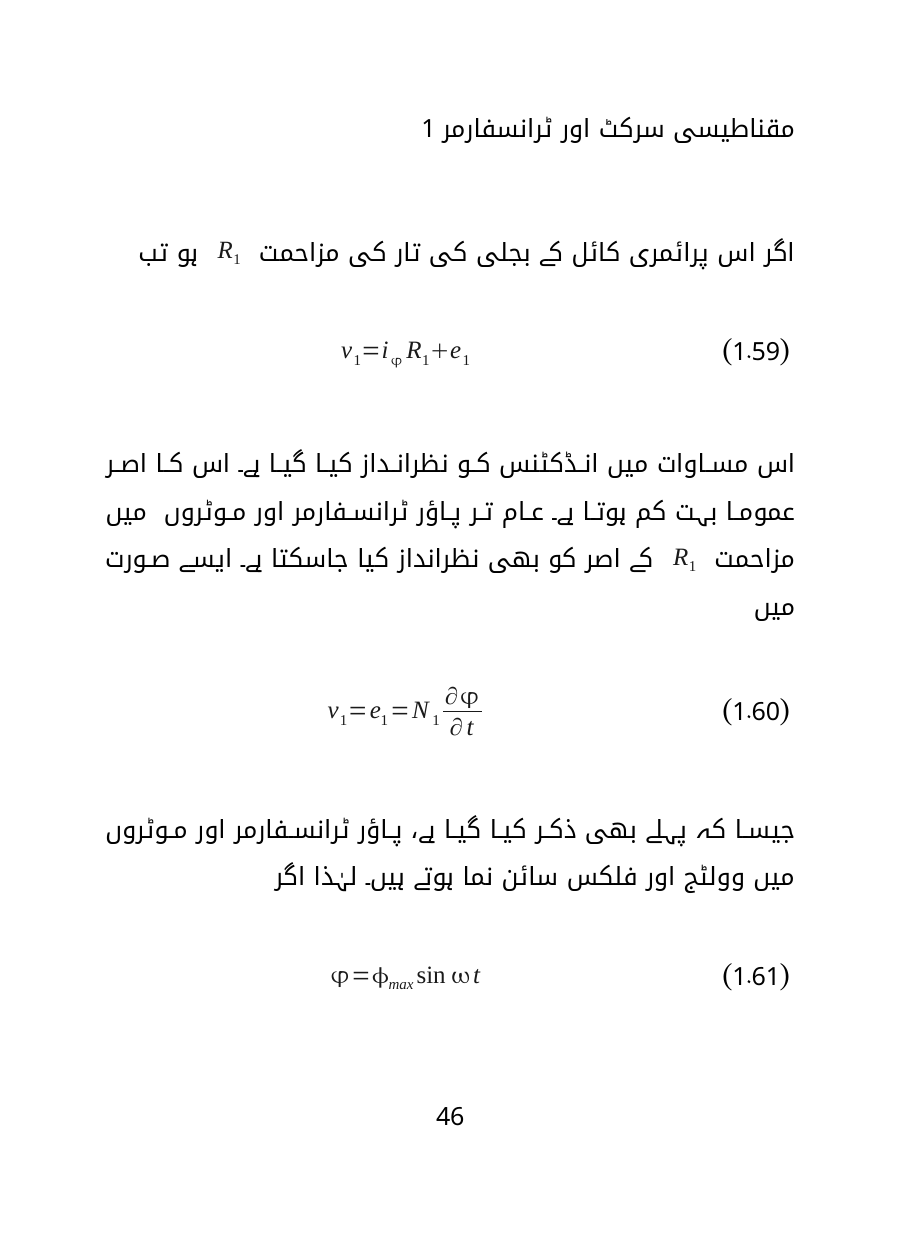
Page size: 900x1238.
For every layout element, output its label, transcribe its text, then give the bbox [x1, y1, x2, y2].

text اگر اس پرائمری کائل کے بجلی کی تار کی مزاحمتہو تب [105, 229, 795, 276]
table_header (1.60) [696, 677, 795, 760]
table_header (1.61) [696, 948, 795, 1019]
text جیسا کہ پہلے بھی ذکر کیا گیا ہے، پاؤر ٹرانسفارمر اور موٹروں میں وولٹج اور فلکس سائن نما ہوتے ہیں۔ لہٰذا اگر [105, 806, 795, 901]
table_header (1.59) [698, 323, 795, 394]
table_header [105, 677, 696, 760]
text اس مساوات میں انڈکٹنس کو نظرانداز کیا گیا ہے۔ اس کا اصر عموما بہت کم ہوتا ہے۔ عام تر پاؤر ٹرانسفارمر اور موٹروں میں مزاحمتکے اصر کو بھی نظرانداز کیا جاسکتا ہے۔ ایسے صورت میں [105, 441, 795, 630]
table_header [105, 323, 698, 394]
table_header [105, 948, 696, 1019]
